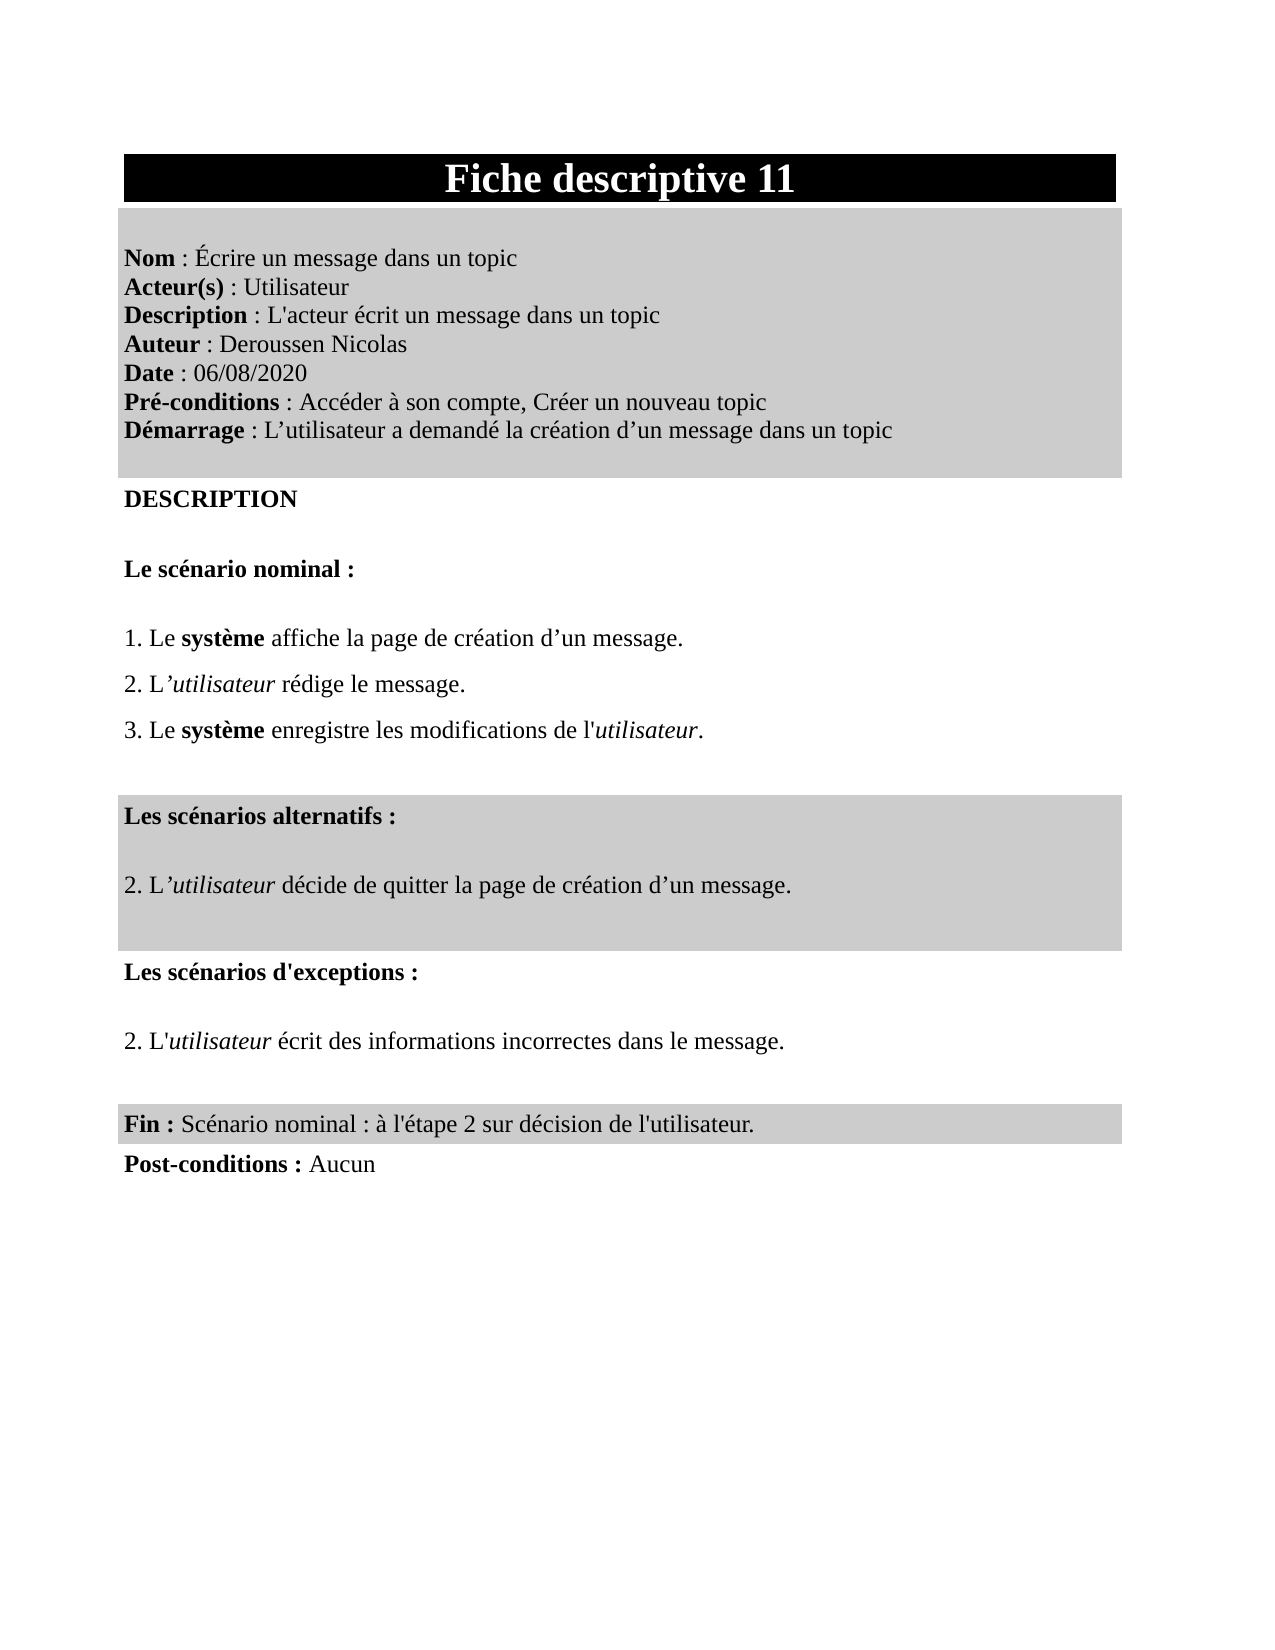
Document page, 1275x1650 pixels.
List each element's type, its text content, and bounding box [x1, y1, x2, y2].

table_cell Les scénarios d'exceptions : 2. L'utilisateur écrit des informations incorrectes dans le message. [118, 951, 1122, 1103]
table_cell Post-conditions : Aucun [118, 1144, 1122, 1184]
table_cell DESCRIPTION Le scénario nominal : 1. Le système affiche la page de création d’un message. 2. L’utilisateur rédige le message. 3. Le système enregistre les modifications de l'utilisateur. [118, 479, 1122, 795]
table_cell Nom : Écrire un message dans un topic Acteur(s) : Utilisateur Description : L'acteur écrit un message dans un topic Auteur : Deroussen Nicolas Date : 06/08/2020 Pré-conditions : Accéder à son compte, Créer un nouveau topic Démarrage : L’utilisateur a demandé la création d’un message dans un topic [118, 208, 1122, 478]
table_header Fiche descriptive 11 [119, 148, 1122, 207]
table_cell Les scénarios alternatifs : 2. L’utilisateur décide de quitter la page de création d’un message. [118, 795, 1122, 951]
table_cell Fin : Scénario nominal : à l'étape 2 sur décision de l'utilisateur. [118, 1104, 1122, 1144]
